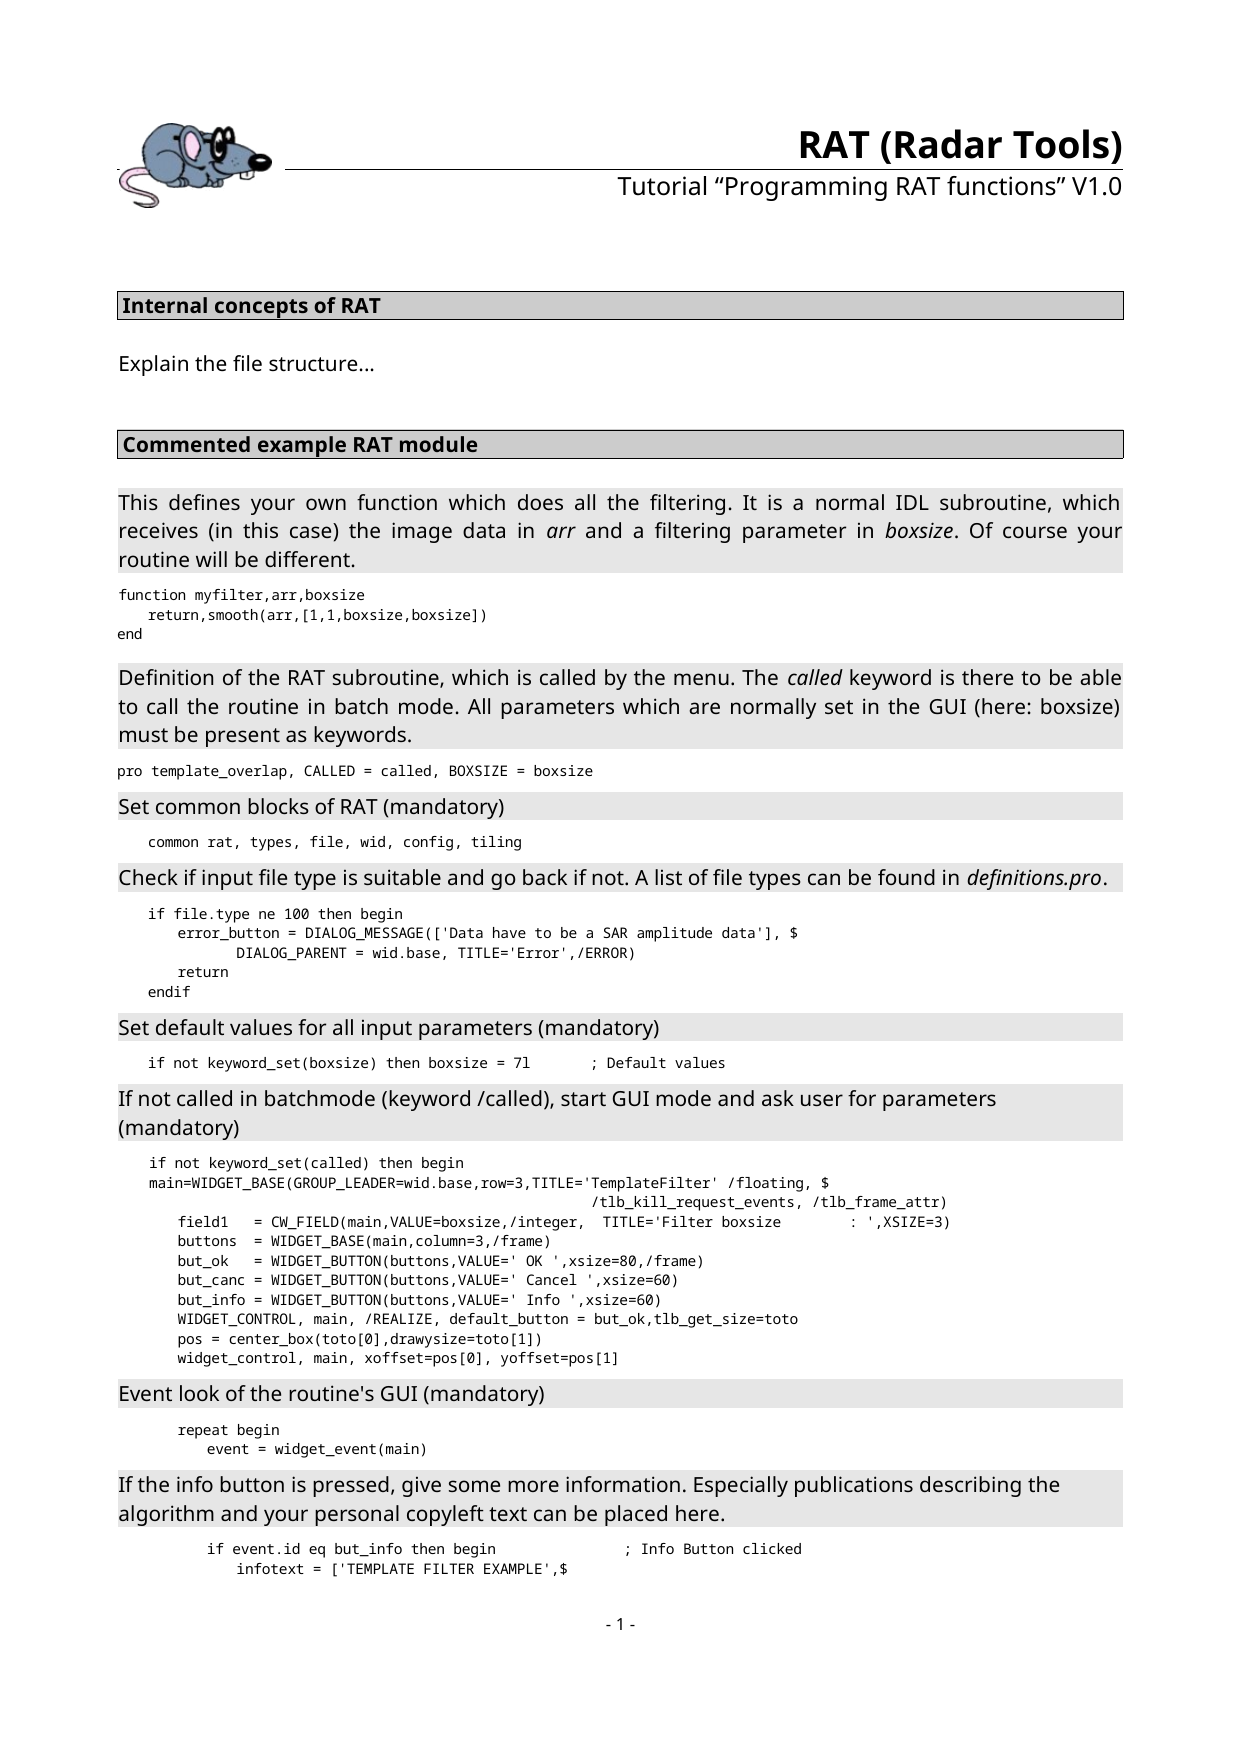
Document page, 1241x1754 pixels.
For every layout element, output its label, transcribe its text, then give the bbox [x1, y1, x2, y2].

text error_button = DIALOG_MESSAGE(['Data have to be a SAR amplitude data'], $ [117, 923, 1123, 943]
text Set default values for all input parameters (mandatory) [118, 1013, 1123, 1041]
text if not keyword_set(called) then begin main=WIDGET_BASE(GROUP_LEADER=wid.base,row=3,TITLE='TemplateFilter' /floating, $ /tlb_kill_request_events, /tlb_frame_attr) [118, 1153, 1123, 1212]
text RAT (Radar Tools) [117, 118, 1123, 169]
text if event.id eq but_info then begin ; Info Button clicked [117, 1539, 1123, 1559]
text common rat, types, file, wid, config, tiling [117, 832, 1123, 852]
text DIALOG_PARENT = wid.base, TITLE='Error',/ERROR) [117, 943, 1123, 962]
text Check if input file type is suitable and go back if not. A list of file types can be found in definitions.pro. [118, 863, 1123, 892]
text but_canc = WIDGET_BUTTON(buttons,VALUE=' Cancel ',xsize=60) [117, 1270, 1123, 1289]
text This defines your own function which does all the filtering. It is a normal IDL subroutine, which receives (in this case) the image data in arr and a filtering parameter in boxsize. Of course your routine will be different. [118, 488, 1123, 573]
text infotext = ['TEMPLATE FILTER EXAMPLE',$ [117, 1559, 1123, 1578]
text Tutorial “Programming RAT functions” V1.0 [285, 170, 1123, 203]
text if file.type ne 100 then begin [117, 904, 1123, 923]
text If the info button is pressed, give some more information. Especially publications describing the algorithm and your personal copyleft text can be placed here. [118, 1470, 1123, 1527]
text WIDGET_CONTROL, main, /REALIZE, default_button = but_ok,tlb_get_size=toto [117, 1309, 1123, 1328]
text buttons = WIDGET_BASE(main,column=3,/frame) [117, 1231, 1123, 1251]
text function myfilter,arr,boxsize [118, 585, 1123, 605]
text Commented example RAT module [118, 431, 1123, 458]
text return,smooth(arr,[1,1,boxsize,boxsize]) [117, 605, 1123, 624]
text Internal concepts of RAT [118, 292, 1123, 319]
text widget_control, main, xoffset=pos[0], yoffset=pos[1] [117, 1348, 1123, 1367]
text return [117, 962, 1123, 982]
text Set common blocks of RAT (mandatory) [118, 792, 1123, 820]
text end [117, 624, 1123, 644]
text If not called in batchmode (keyword /called), start GUI mode and ask user for parameters (mandatory) [118, 1084, 1123, 1141]
picture [119, 123, 272, 208]
text Explain the file structure... [118, 349, 1123, 377]
text if not keyword_set(boxsize) then boxsize = 7l ; Default values [117, 1053, 1123, 1073]
text but_info = WIDGET_BUTTON(buttons,VALUE=' Info ',xsize=60) [117, 1289, 1123, 1309]
text pro template_overlap, CALLED = called, BOXSIZE = boxsize [117, 761, 1123, 780]
text endif [117, 982, 1123, 1001]
text Definition of the RAT subroutine, which is called by the menu. The called keyword is there to be able to call the routine in batch mode. All parameters which are normally set in the GUI (here: boxsize) must be present as keywords. [118, 663, 1123, 749]
text pos = center_box(toto[0],drawysize=toto[1]) [117, 1328, 1123, 1348]
text field1 = CW_FIELD(main,VALUE=boxsize,/integer, TITLE='Filter boxsize : ',XSIZE=3) [117, 1212, 1123, 1231]
text but_ok = WIDGET_BUTTON(buttons,VALUE=' OK ',xsize=80,/frame) [117, 1251, 1123, 1270]
text event = widget_event(main) [117, 1439, 1123, 1458]
text repeat begin [117, 1419, 1123, 1439]
text Event look of the routine's GUI (mandatory) [118, 1379, 1123, 1408]
